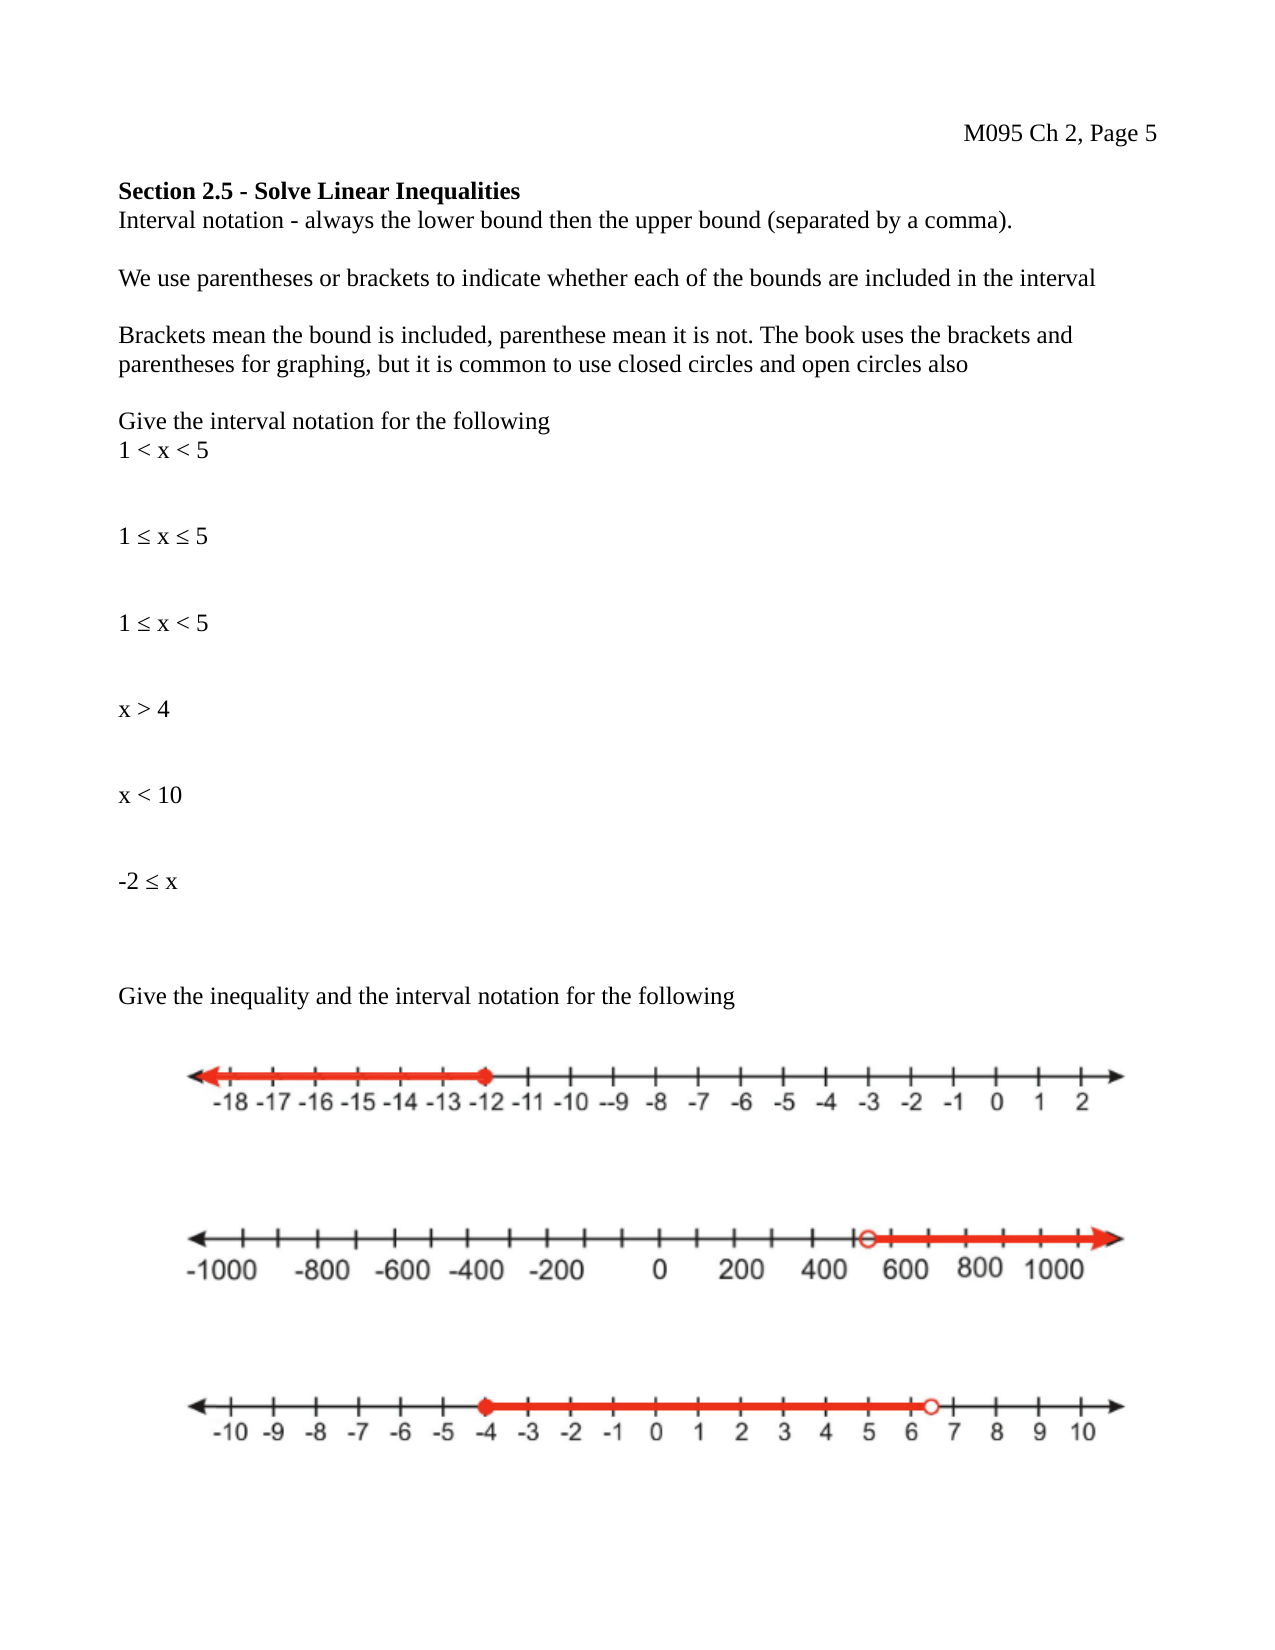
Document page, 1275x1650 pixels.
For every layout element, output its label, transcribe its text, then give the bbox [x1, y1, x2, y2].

text Give the interval notation for the following [118, 406, 1157, 435]
text x < 10 [118, 780, 1157, 809]
text 1 ≤ x < 5 [118, 608, 1157, 636]
picture [151, 1046, 1169, 1464]
text Section 2.5 - Solve Linear Inequalities [118, 176, 1157, 205]
text Give the inequality and the interval notation for the following [118, 981, 1157, 1010]
text Brackets mean the bound is included, parenthese mean it is not. The book uses the brackets and parentheses for graphing, but it is common to use closed circles and open circles also [118, 320, 1157, 378]
text 1 < x < 5 [118, 435, 1157, 464]
text -2 ≤ x [118, 866, 1157, 895]
text x > 4 [118, 694, 1157, 723]
text We use parentheses or brackets to indicate whether each of the bounds are included in the interval [118, 263, 1157, 291]
text Interval notation - always the lower bound then the upper bound (separated by a comma). [118, 205, 1157, 234]
text 1 ≤ x ≤ 5 [118, 521, 1157, 550]
